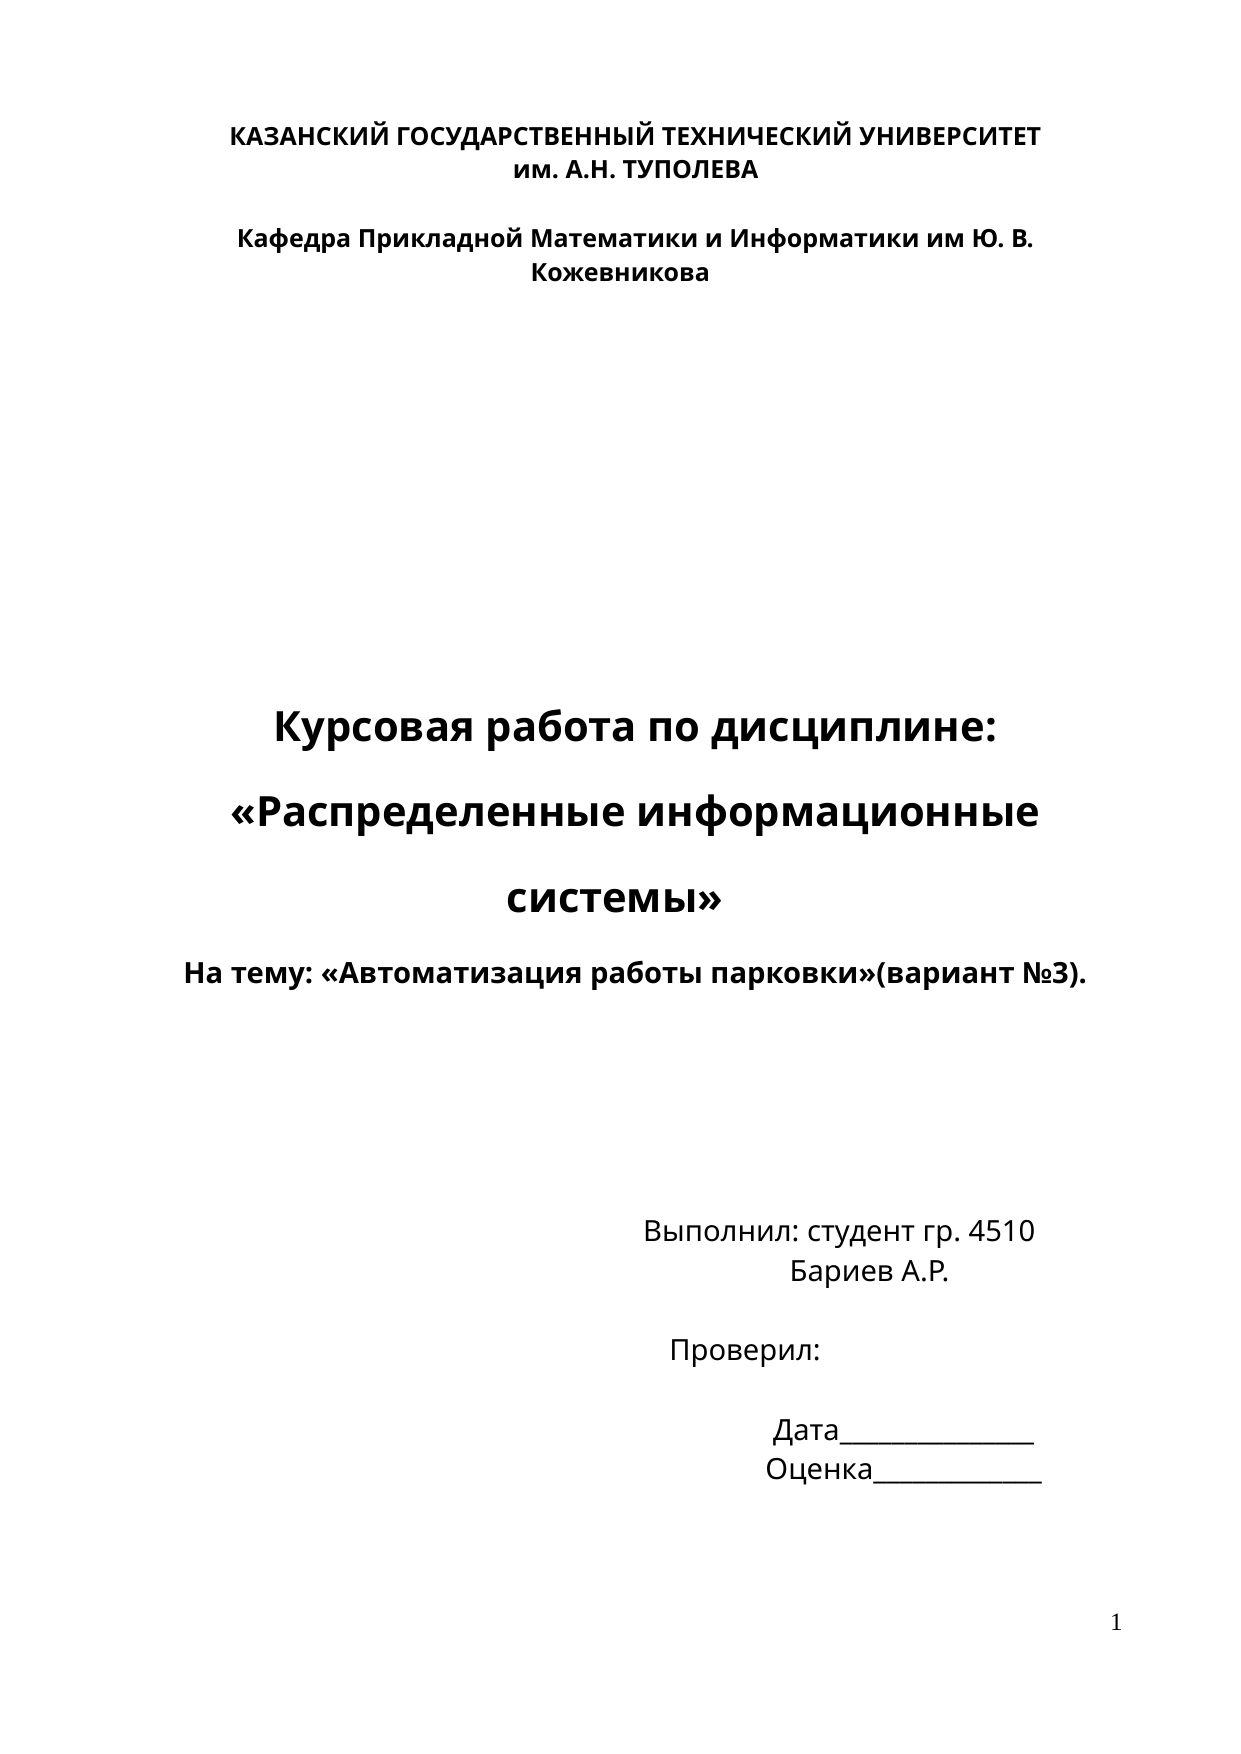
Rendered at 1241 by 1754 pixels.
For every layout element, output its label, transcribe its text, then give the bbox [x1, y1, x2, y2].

text На тему: «Автоматизация работы парковки»(вариант №3). [118, 952, 1122, 992]
text «Распределенные информационные системы» [118, 782, 1122, 924]
text Курсовая работа по дисциплине: [118, 697, 1122, 754]
title Дата_______________ [118, 1409, 1122, 1448]
title Проверил: [118, 1329, 1122, 1369]
title Бариев А.Р. [118, 1250, 1122, 1290]
title КАЗАНСКИЙ ГОСУДАРСТВЕННЫЙ ТЕХНИЧЕСКИЙ УНИВЕРСИТЕТ [118, 118, 1122, 152]
title Выполнил: студент гр. 4510 [118, 1210, 1122, 1250]
title им. А.Н. ТУПОЛЕВА [118, 152, 1122, 186]
title Оценка_____________ [118, 1448, 1122, 1488]
title Кафедра Прикладной Математики и Информатики им Ю. В. Кожевникова [118, 220, 1122, 288]
